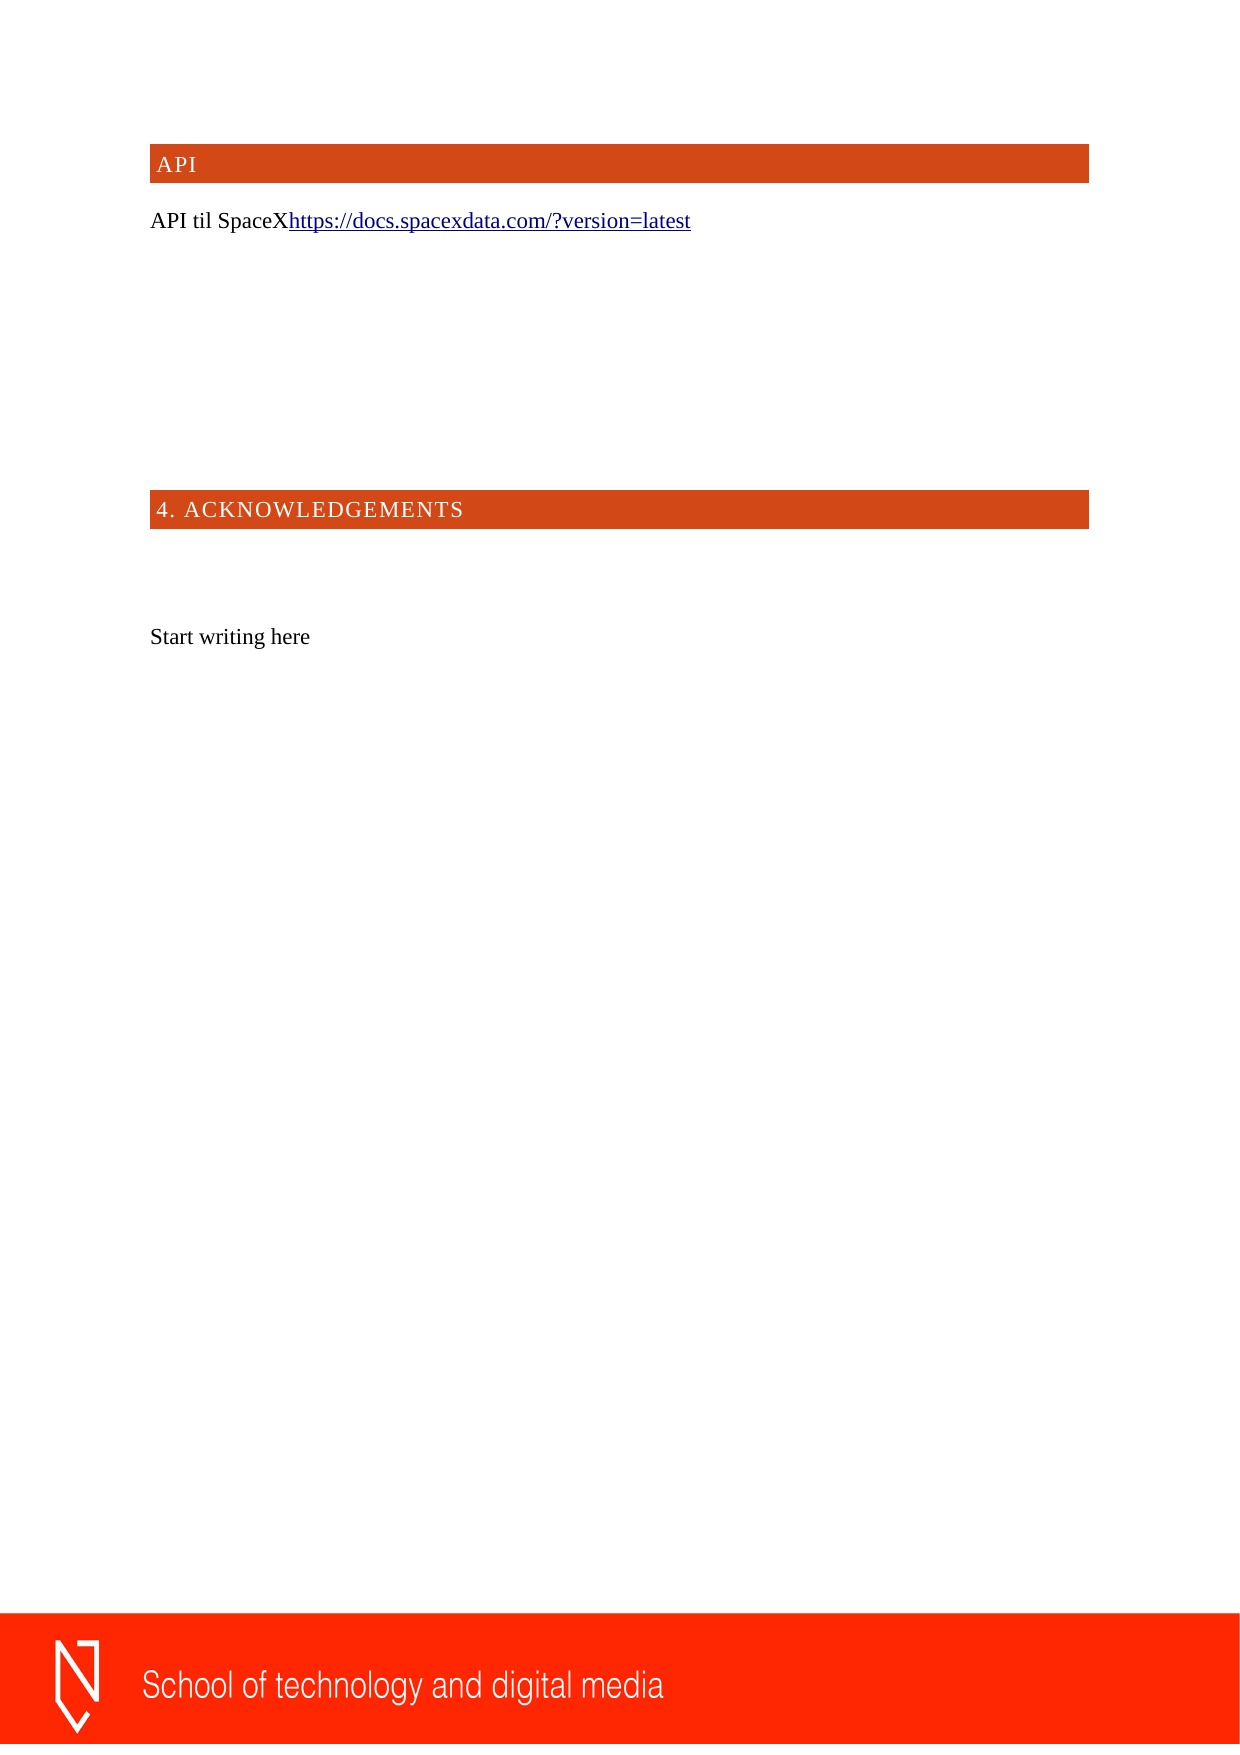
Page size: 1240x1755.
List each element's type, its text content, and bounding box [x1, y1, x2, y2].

text Start writing here [150, 623, 1089, 649]
subtitle 4. Acknowledgements [156, 496, 1083, 522]
subtitle API [156, 151, 1083, 177]
text API til SpaceXhttps://docs.spacexdata.com/?version=latest [150, 207, 1089, 233]
